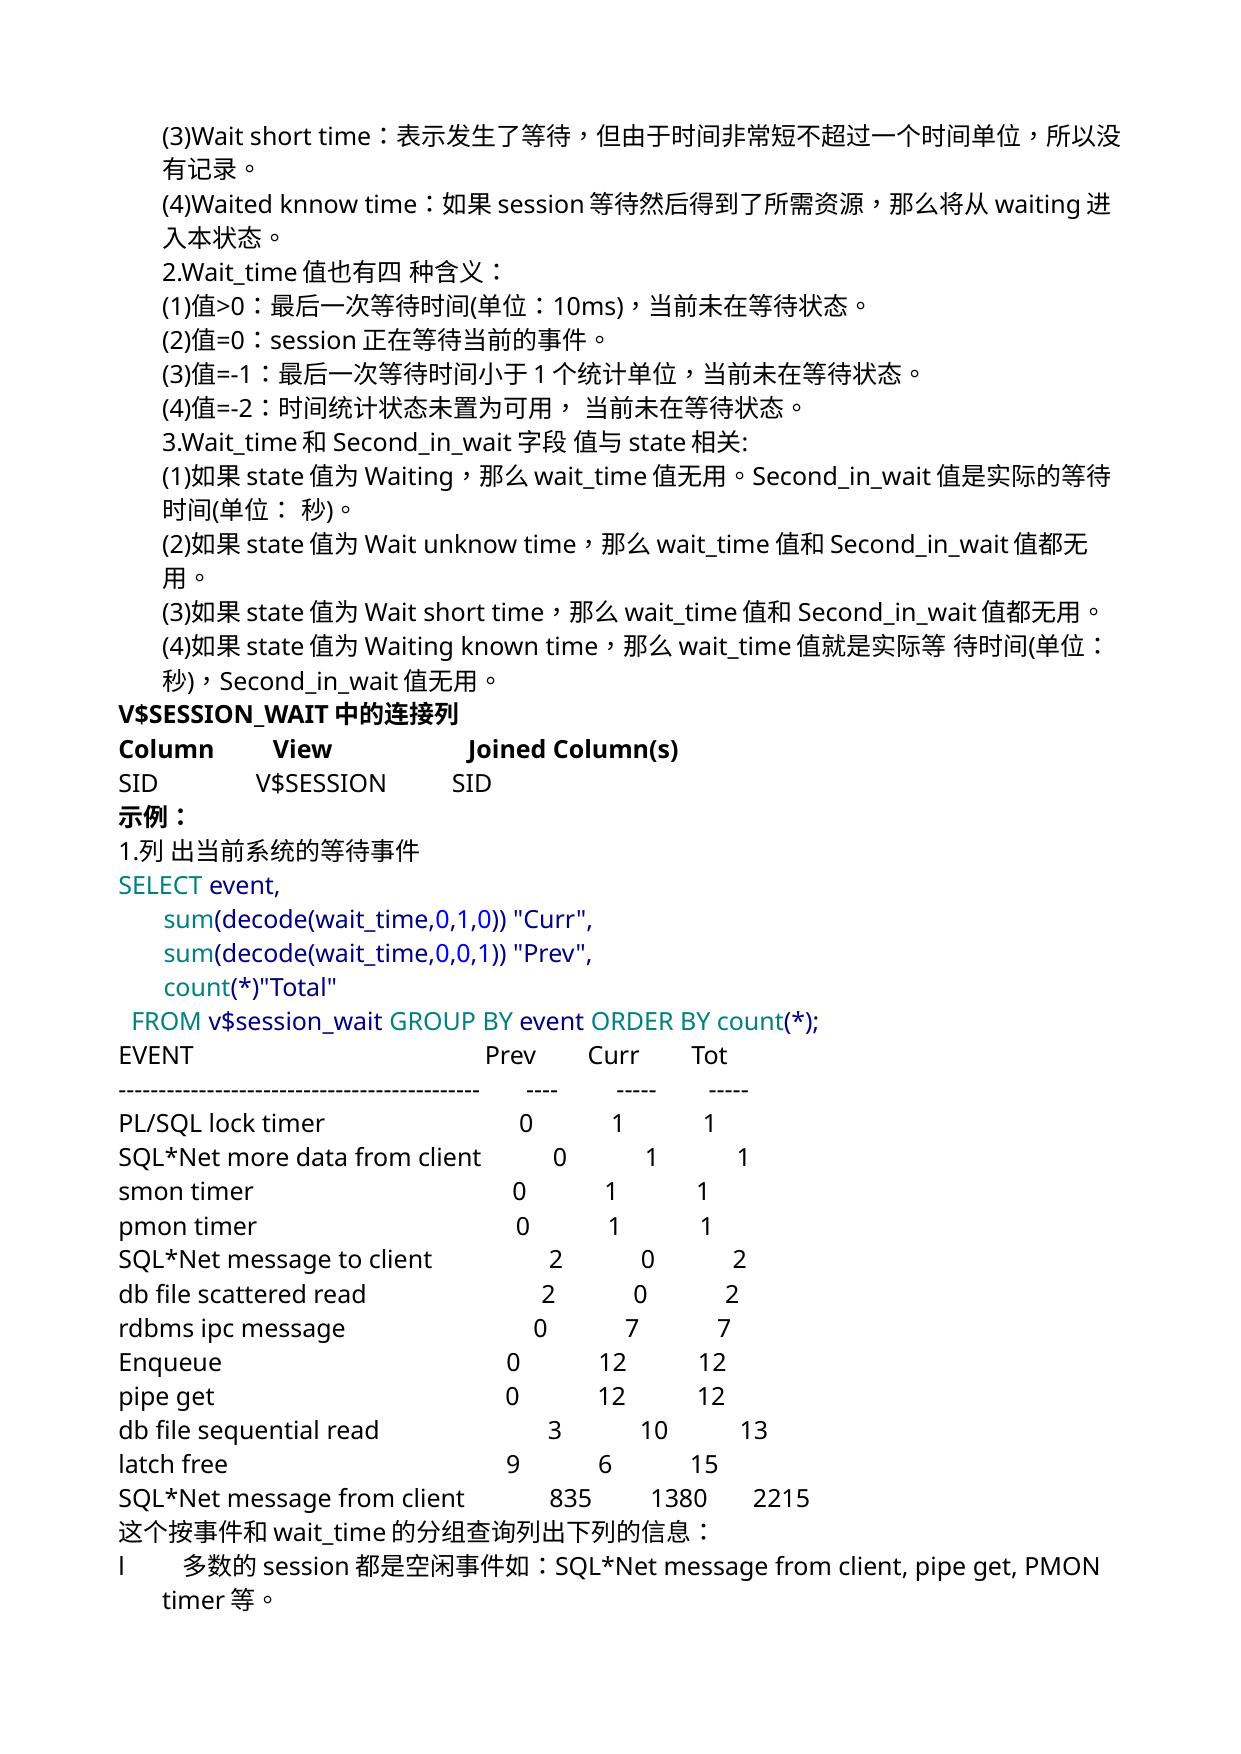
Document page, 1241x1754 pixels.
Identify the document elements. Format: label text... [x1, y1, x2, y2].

text sum(decode(wait_time,0,1,0)) "Curr", [118, 902, 1122, 936]
text (2)如果state值为Wait unknow time，那么wait_time值和Second_in_wait值都无用。 [162, 527, 1122, 595]
text SQL*Net more data from client 0 1 1 [118, 1140, 1122, 1174]
text (2)值=0：session正在等待当前的事件。 [118, 322, 1122, 357]
text count(*)"Total" [118, 970, 1122, 1004]
text SID V$SESSION SID [118, 765, 1122, 799]
text (1)如果state值为Waiting，那么wait_time值无用。Second_in_wait值是实际的等待时间(单位： 秒)。 [162, 459, 1122, 527]
text 3.Wait_time和Second_in_wait字段 值与state相关: [118, 425, 1122, 459]
text V$SESSION_WAIT中的连接列 [118, 697, 1122, 731]
text SELECT event, [118, 867, 1122, 902]
text db file sequential read 3 10 13 [118, 1412, 1122, 1447]
text smon timer 0 1 1 [118, 1174, 1122, 1208]
text SQL*Net message from client 835 1380 2215 [118, 1481, 1122, 1515]
text (3)Wait short time：表示发生了等待，但由于时间非常短不超过一个时间单位，所以没有记录。 [162, 118, 1122, 186]
text (3)值=-1：最后一次等待时间小于1个统计单位，当前未在等待状态。 [118, 357, 1122, 391]
text (4)值=-2：时间统计状态未置为可用， 当前未在等待状态。 [118, 391, 1122, 425]
text 2.Wait_time值也有四 种含义： [118, 254, 1122, 288]
text FROM v$session_wait GROUP BY event ORDER BY count(*); [118, 1004, 1122, 1038]
text sum(decode(wait_time,0,0,1)) "Prev", [118, 936, 1122, 970]
text (4)Waited knnow time：如果session等待然后得到了所需资源，那么将从waiting进入本状态。 [162, 186, 1122, 254]
text PL/SQL lock timer 0 1 1 [118, 1106, 1122, 1140]
text pipe get 0 12 12 [118, 1378, 1122, 1412]
text (1)值>0：最后一次等待时间(单位：10ms)，当前未在等待状态。 [118, 288, 1122, 322]
text l 多数的session都是空闲事件如：SQL*Net message from client, pipe get, PMON timer等。 [118, 1549, 1122, 1617]
text (4)如果state值为Waiting known time，那么wait_time值就是实际等 待时间(单位：秒)，Second_in_wait值无用。 [162, 629, 1122, 697]
text 1.列 出当前系统的等待事件 [118, 833, 1122, 867]
text Enqueue 0 12 12 [118, 1344, 1122, 1378]
text SQL*Net message to client 2 0 2 [118, 1242, 1122, 1276]
text latch free 9 6 15 [118, 1447, 1122, 1481]
text (3)如果state值为Wait short time，那么wait_time值和Second_in_wait值都无用。 [162, 595, 1122, 629]
text 这个按事件和wait_time的分组查询列出下列的信息： [118, 1515, 1122, 1549]
text pmon timer 0 1 1 [118, 1208, 1122, 1242]
text EVENT Prev Curr Tot [118, 1038, 1122, 1072]
text 示例： [118, 799, 1122, 833]
text Column View Joined Column(s) [118, 731, 1122, 765]
text rdbms ipc message 0 7 7 [118, 1310, 1122, 1344]
text db file scattered read 2 0 2 [118, 1276, 1122, 1310]
text --------------------------------------------- ---- ----- ----- [118, 1072, 1122, 1106]
